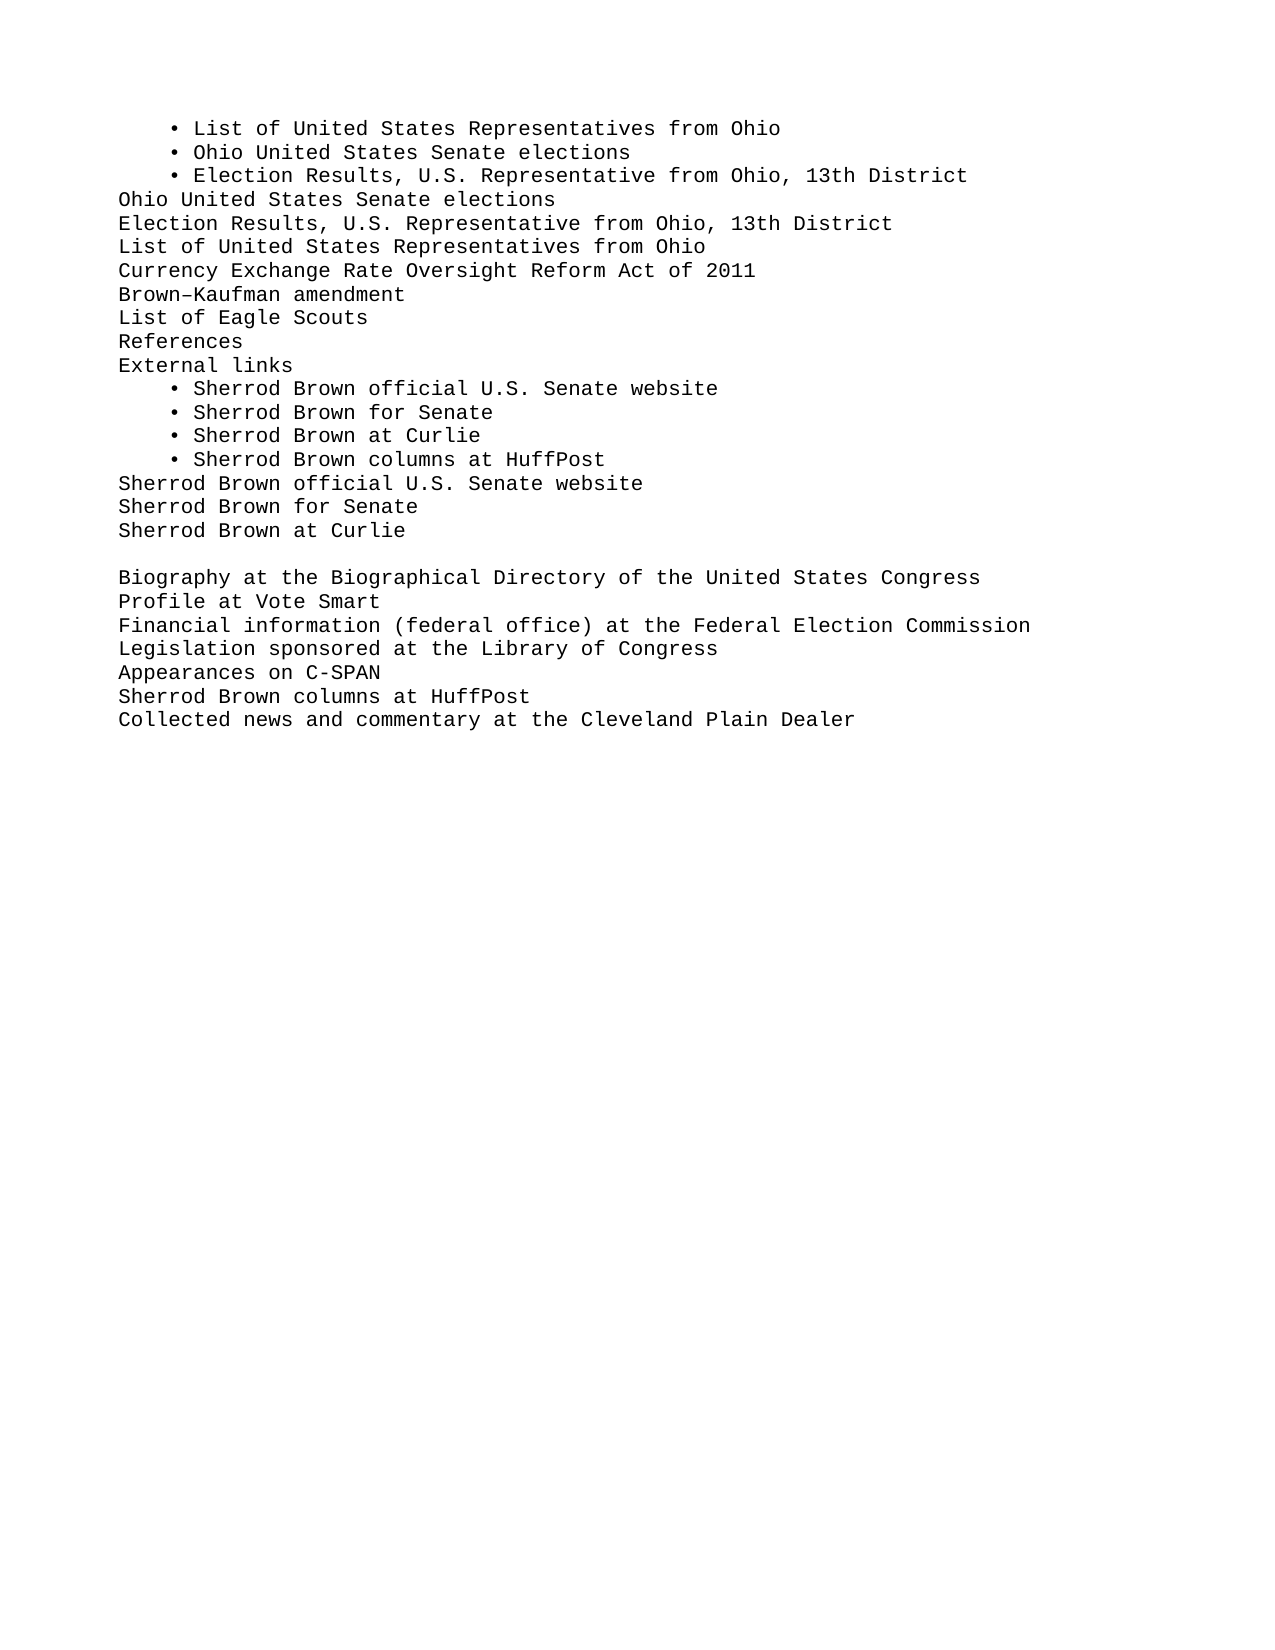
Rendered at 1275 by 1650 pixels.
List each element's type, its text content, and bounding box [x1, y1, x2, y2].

text Brown–Kaufman amendment [118, 284, 1157, 307]
text • Election Results, U.S. Representative from Ohio, 13th District [118, 165, 1157, 189]
text Legislation sponsored at the Library of Congress [118, 638, 1157, 662]
text Collected news and commentary at the Cleveland Plain Dealer [118, 709, 1157, 733]
text Election Results, U.S. Representative from Ohio, 13th District [118, 213, 1157, 236]
text Appearances on C-SPAN [118, 662, 1157, 686]
text • Sherrod Brown columns at HuffPost [118, 449, 1157, 473]
text Ohio United States Senate elections [118, 189, 1157, 213]
text • Sherrod Brown for Senate [118, 402, 1157, 426]
text References [118, 331, 1157, 354]
text Profile at Vote Smart [118, 591, 1157, 615]
text External links [118, 354, 1157, 378]
text Sherrod Brown columns at HuffPost [118, 686, 1157, 709]
text • Ohio United States Senate elections [118, 142, 1157, 165]
text Biography at the Biographical Directory of the United States Congress [118, 567, 1157, 591]
text Sherrod Brown official U.S. Senate website [118, 473, 1157, 496]
text Currency Exchange Rate Oversight Reform Act of 2011 [118, 260, 1157, 284]
text Sherrod Brown for Senate [118, 496, 1157, 520]
text Sherrod Brown at Curlie [118, 520, 1157, 544]
text • Sherrod Brown official U.S. Senate website [118, 378, 1157, 402]
text • List of United States Representatives from Ohio [118, 118, 1157, 142]
text • Sherrod Brown at Curlie [118, 426, 1157, 449]
text List of Eagle Scouts [118, 307, 1157, 331]
text List of United States Representatives from Ohio [118, 236, 1157, 260]
text Financial information (federal office) at the Federal Election Commission [118, 615, 1157, 638]
